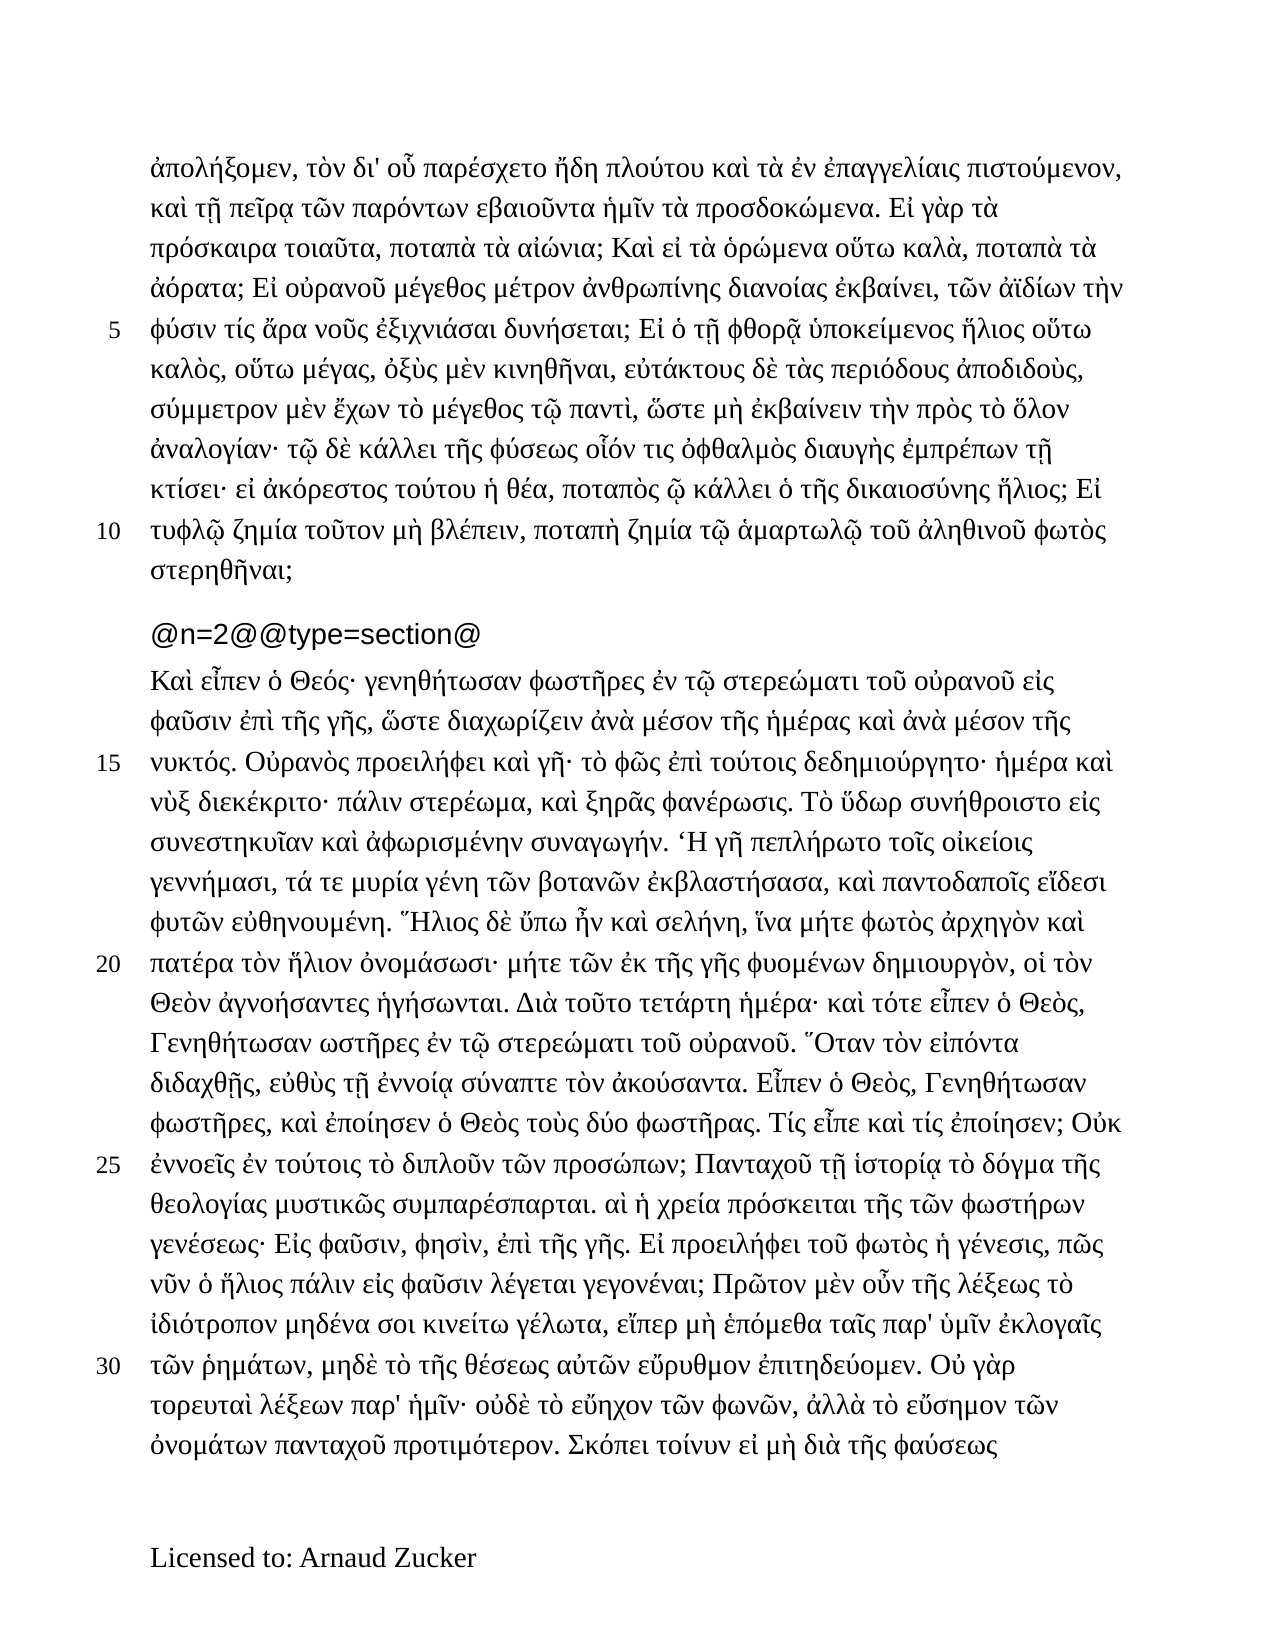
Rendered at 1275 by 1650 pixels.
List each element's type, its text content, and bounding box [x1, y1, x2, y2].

subtitle @n=2@@type=section@ [150, 617, 1125, 651]
text ἀπολήξομεν, τὸν δι' οὗ παρέσχετο ἤδη πλούτου καὶ τὰ ἐν ἐπαγγελίαις πιστούμενον, καὶ τῇ πεῖρᾳ τῶν παρόντων εβαιοῦντα ἡμῖν τὰ προσδοκώμενα. Εἰ γὰρ τὰ πρόσκαιρα τοιαῦτα, ποταπὰ τὰ αἰώνια; Καὶ εἰ τὰ ὁρώμενα οὕτω καλὰ, ποταπὰ τὰ ἀόρατα; Εἰ οὐρανοῦ μέγεθος μέτρον ἀνθρωπίνης διανοίας ἐκβαίνει, τῶν ἀϊδίων τὴν ϕύσιν τίς ἄρα νοῦς ἐξιχνιάσαι δυνήσεται; Εἰ ὁ τῇ ϕθορᾷ ὑποκείμενος ἥλιος οὕτω καλὸς, οὕτω μέγας, ὀξὺς μὲν κινηθῆναι, εὐτάκτους δὲ τὰς περιόδους ἀποδιδοὺς, σύμμετρον μὲν ἔχων τὸ μέγεθος τῷ παντὶ, ὥστε μὴ ἐκβαίνειν τὴν πρὸς τὸ ὅλον ἀναλογίαν· τῷ δὲ κάλλει τῆς ϕύσεως οἷόν τις ὀϕθαλμὸς διαυγὴς ἐμπρέπων τῇ κτίσει· εἰ ἀκόρεστος τούτου ἡ θέα, ποταπὸς ῷ κάλλει ὁ τῆς δικαιοσύνης ἥλιος; Εἰ τυϕλῷ ζημία τοῦτον μὴ βλέπειν, ποταπὴ ζημία τῷ ἁμαρτωλῷ τοῦ ἀληθινοῦ ϕωτὸς στερηθῆναι; [150, 150, 1125, 586]
text Καὶ εἶπεν ὁ Θεός· γενηθήτωσαν ϕωστῆρες ἐν τῷ στερεώματι τοῦ οὐρανοῦ εἰς ϕαῦσιν ἐπὶ τῆς γῆς, ὥστε διαχωρίζειν ἀνὰ μέσον τῆς ἡμέρας καὶ ἀνὰ μέσον τῆς νυκτός. Οὐρανὸς προειλήϕει καὶ γῆ· τὸ ϕῶς ἐπὶ τούτοις δεδημιούργητο· ἡμέρα καὶ νὺξ διεκέκριτο· πάλιν στερέωμα, καὶ ξηρᾶς ϕανέρωσις. Τὸ ὕδωρ συνήθροιστο εἰς συνεστηκυῖαν καὶ ἀϕωρισμένην συναγωγήν. ‘Η γῆ πεπλήρωτο τοῖς οἰκείοις γεννήμασι, τά τε μυρία γένη τῶν βοτανῶν ἐκβλαστήσασα, καὶ παντοδαποῖς εἴδεσι ϕυτῶν εὐθηνουμένη. ῞Ηλιος δὲ ὔπω ἦν καὶ σελήνη, ἵνα μήτε ϕωτὸς ἀρχηγὸν καὶ πατέρα τὸν ἥλιον ὀνομάσωσι· μήτε τῶν ἐκ τῆς γῆς ϕυομένων δημιουργὸν, οἱ τὸν Θεὸν ἀγνοήσαντες ἡγήσωνται. Διὰ τοῦτο τετάρτη ἡμέρα· καὶ τότε εἶπεν ὁ Θεὸς, Γενηθήτωσαν ωστῆρες ἐν τῷ στερεώματι τοῦ οὐρανοῦ. ῞Οταν τὸν εἰπόντα διδαχθῇς, εὐθὺς τῇ ἐννοίᾳ σύναπτε τὸν ἀκούσαντα. Εἶπεν ὁ Θεὸς, Γενηθήτωσαν ϕωστῆρες, καὶ ἐποίησεν ὁ Θεὸς τοὺς δύο ϕωστῆρας. Τίς εἶπε καὶ τίς ἐποίησεν; Οὐκ ἐννοεῖς ἐν τούτοις τὸ διπλοῦν τῶν προσώπων; Πανταχοῦ τῇ ἱστορίᾳ τὸ δόγμα τῆς θεολογίας μυστικῶς συμπαρέσπαρται. αὶ ἡ χρεία πρόσκειται τῆς τῶν ϕωστήρων γενέσεως· Εἰς ϕαῦσιν, ϕησὶν, ἐπὶ τῆς γῆς. Εἰ προειλήϕει τοῦ ϕωτὸς ἡ γένεσις, πῶς νῦν ὁ ἥλιος πάλιν εἰς ϕαῦσιν λέγεται γεγονέναι; Πρῶτον μὲν οὖν τῆς λέξεως τὸ ἰδιότροπον μηδένα σοι κινείτω γέλωτα, εἴπερ μὴ ἑπόμεθα ταῖς παρ' ὑμῖν ἐκλογαῖς τῶν ῥημάτων, μηδὲ τὸ τῆς θέσεως αὐτῶν εὔρυθμον ἐπιτηδεύομεν. Οὐ γὰρ τορευταὶ λέξεων παρ' ἡμῖν· οὐδὲ τὸ εὔηχον τῶν ϕωνῶν, ἀλλὰ τὸ εὔσημον τῶν ὀνομάτων πανταχοῦ προτιμότερον. Σκόπει τοίνυν εἰ μὴ διὰ τῆς ϕαύσεως [150, 663, 1125, 1461]
